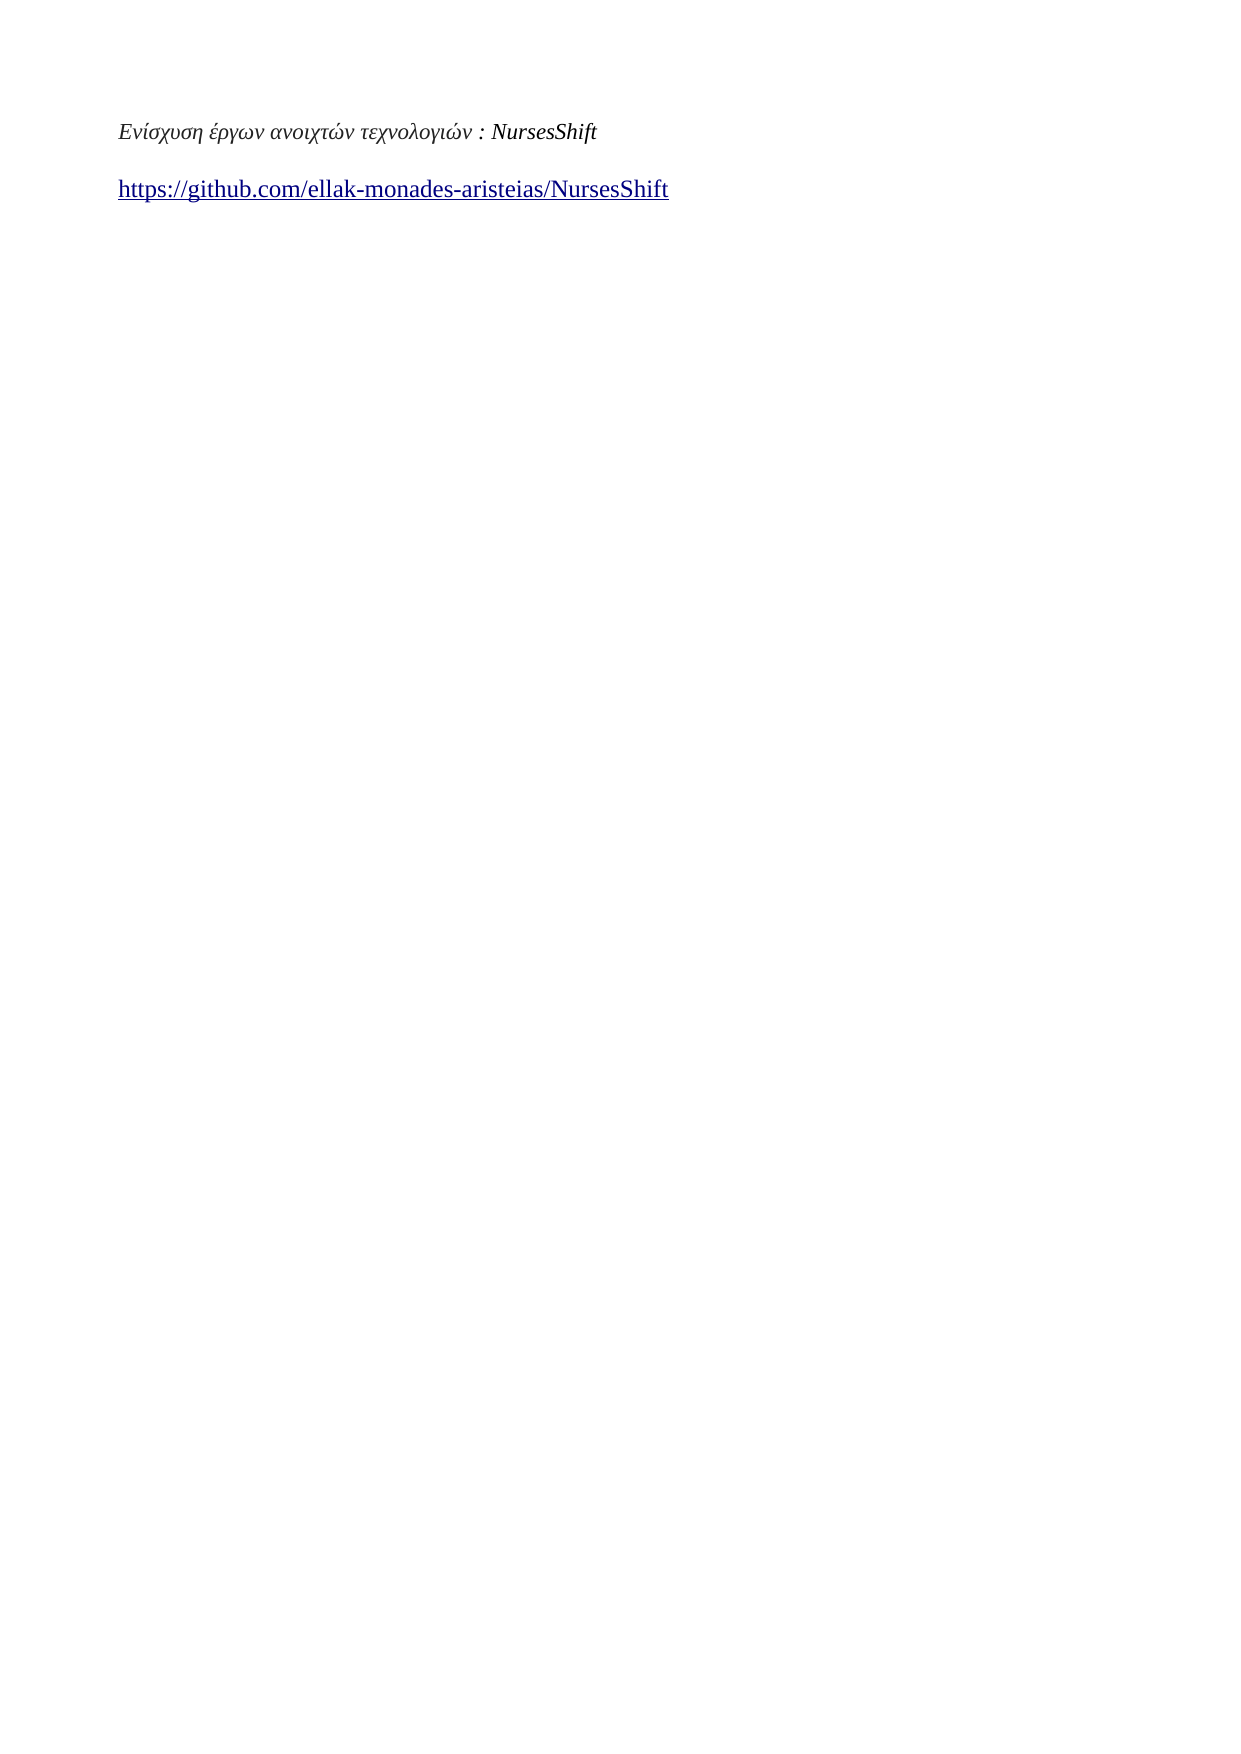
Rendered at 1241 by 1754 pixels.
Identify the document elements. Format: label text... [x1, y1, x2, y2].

text https://github.com/ellak-monades-aristeias/NursesShift [118, 174, 1122, 203]
